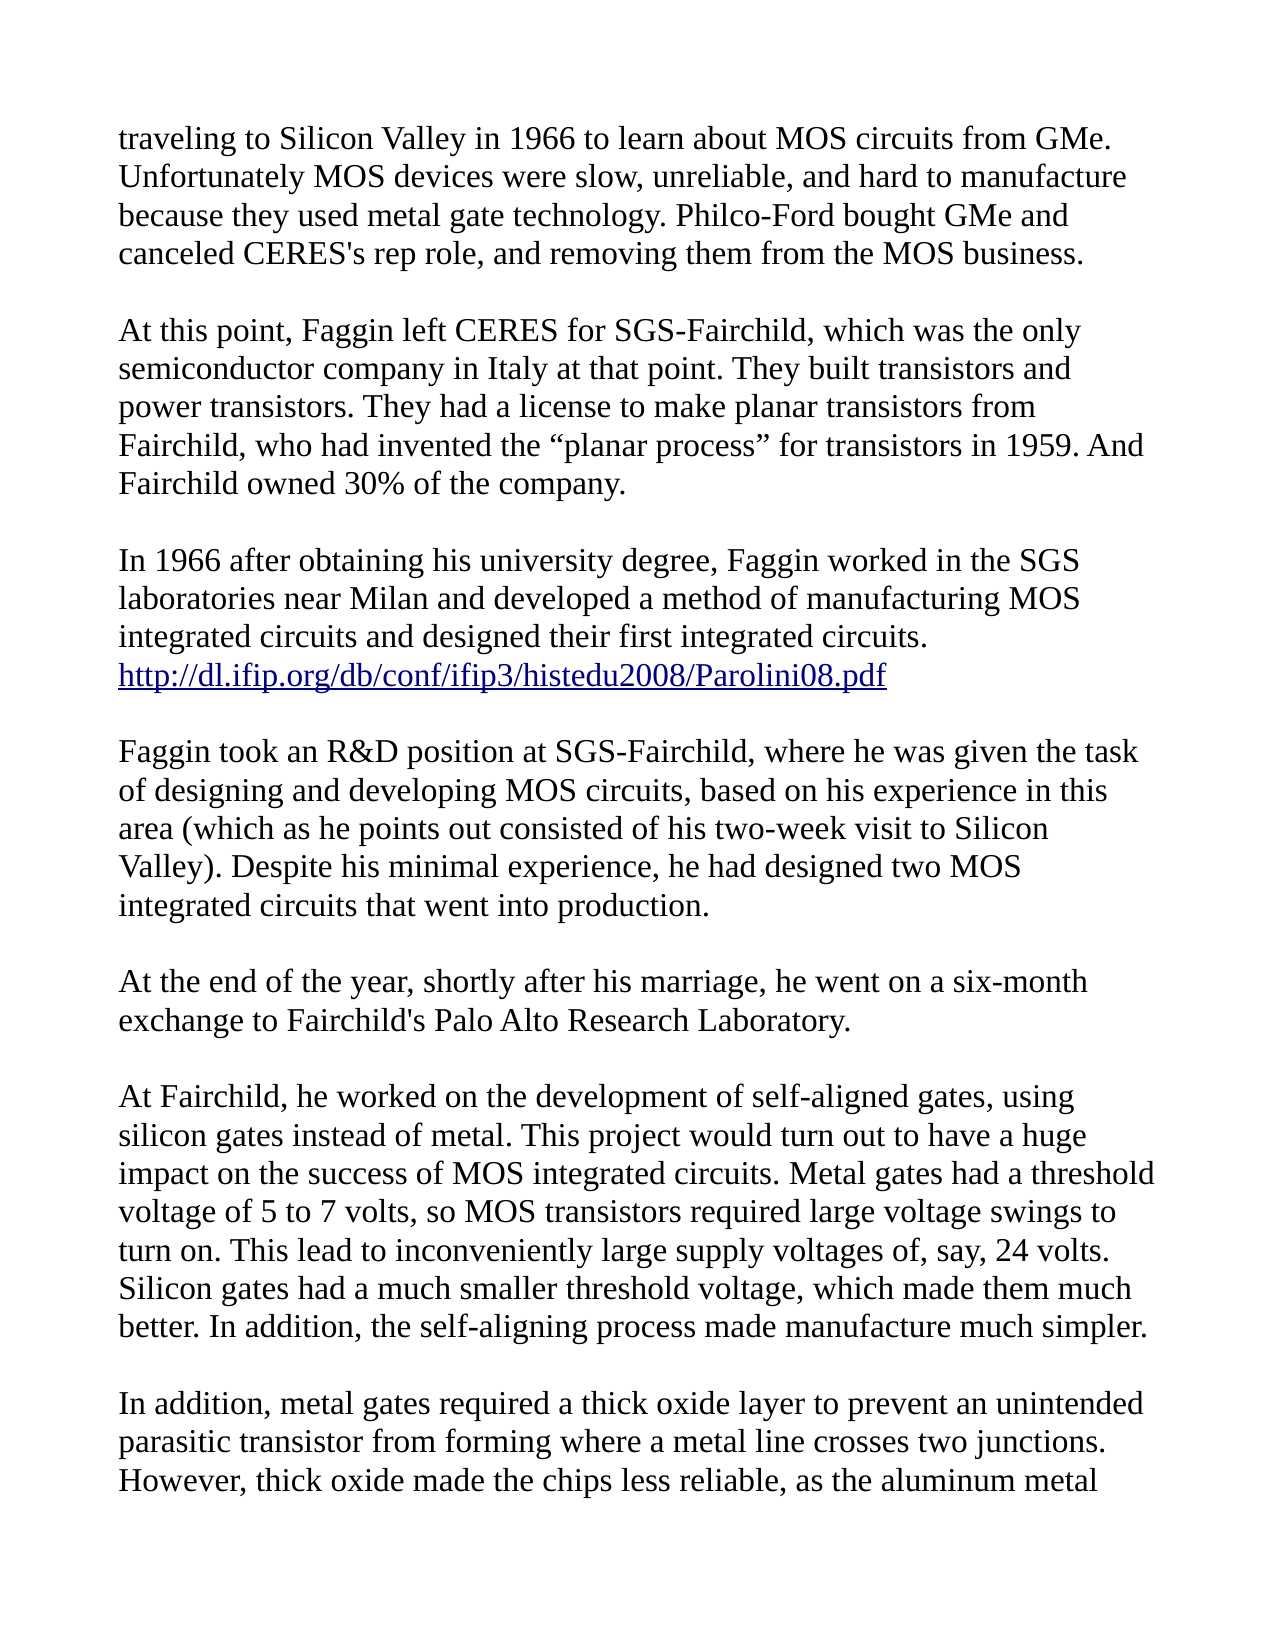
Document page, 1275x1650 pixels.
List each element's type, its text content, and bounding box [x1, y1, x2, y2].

text At Fairchild, he worked on the development of self-aligned gates, using silicon gates instead of metal. This project would turn out to have a huge impact on the success of MOS integrated circuits. Metal gates had a threshold voltage of 5 to 7 volts, so MOS transistors required large voltage swings to turn on. This lead to inconveniently large supply voltages of, say, 24 volts. Silicon gates had a much smaller threshold voltage, which made them much better. In addition, the self-aligning process made manufacture much simpler. [118, 1076, 1157, 1345]
text At this point, Faggin left CERES for SGS-Fairchild, which was the only semiconductor company in Italy at that point. They built transistors and power transistors. They had a license to make planar transistors from Fairchild, who had invented the “planar process” for transistors in 1959. And Fairchild owned 30% of the company. [118, 310, 1157, 501]
text Faggin took an R&D position at SGS-Fairchild, where he was given the task of designing and developing MOS circuits, based on his experience in this area (which as he points out consisted of his two-week visit to Silicon Valley). Despite his minimal experience, he had designed two MOS integrated circuits that went into production. [118, 731, 1157, 923]
text traveling to Silicon Valley in 1966 to learn about MOS circuits from GMe. Unfortunately MOS devices were slow, unreliable, and hard to manufacture because they used metal gate technology. Philco-Ford bought GMe and canceled CERES's rep role, and removing them from the MOS business. [118, 118, 1157, 271]
text In 1966 after obtaining his university degree, Faggin worked in the SGS laboratories near Milan and developed a method of manufacturing MOS integrated circuits and designed their first integrated circuits. http://dl.ifip.org/db/conf/ifip3/histedu2008/Parolini08.pdf [118, 540, 1157, 693]
text In addition, metal gates required a thick oxide layer to prevent an unintended parasitic transistor from forming where a metal line crosses two junctions. However, thick oxide made the chips less reliable, as the aluminum metal [118, 1383, 1157, 1498]
text At the end of the year, shortly after his marriage, he went on a six-month exchange to Fairchild's Palo Alto Research Laboratory. [118, 961, 1157, 1038]
